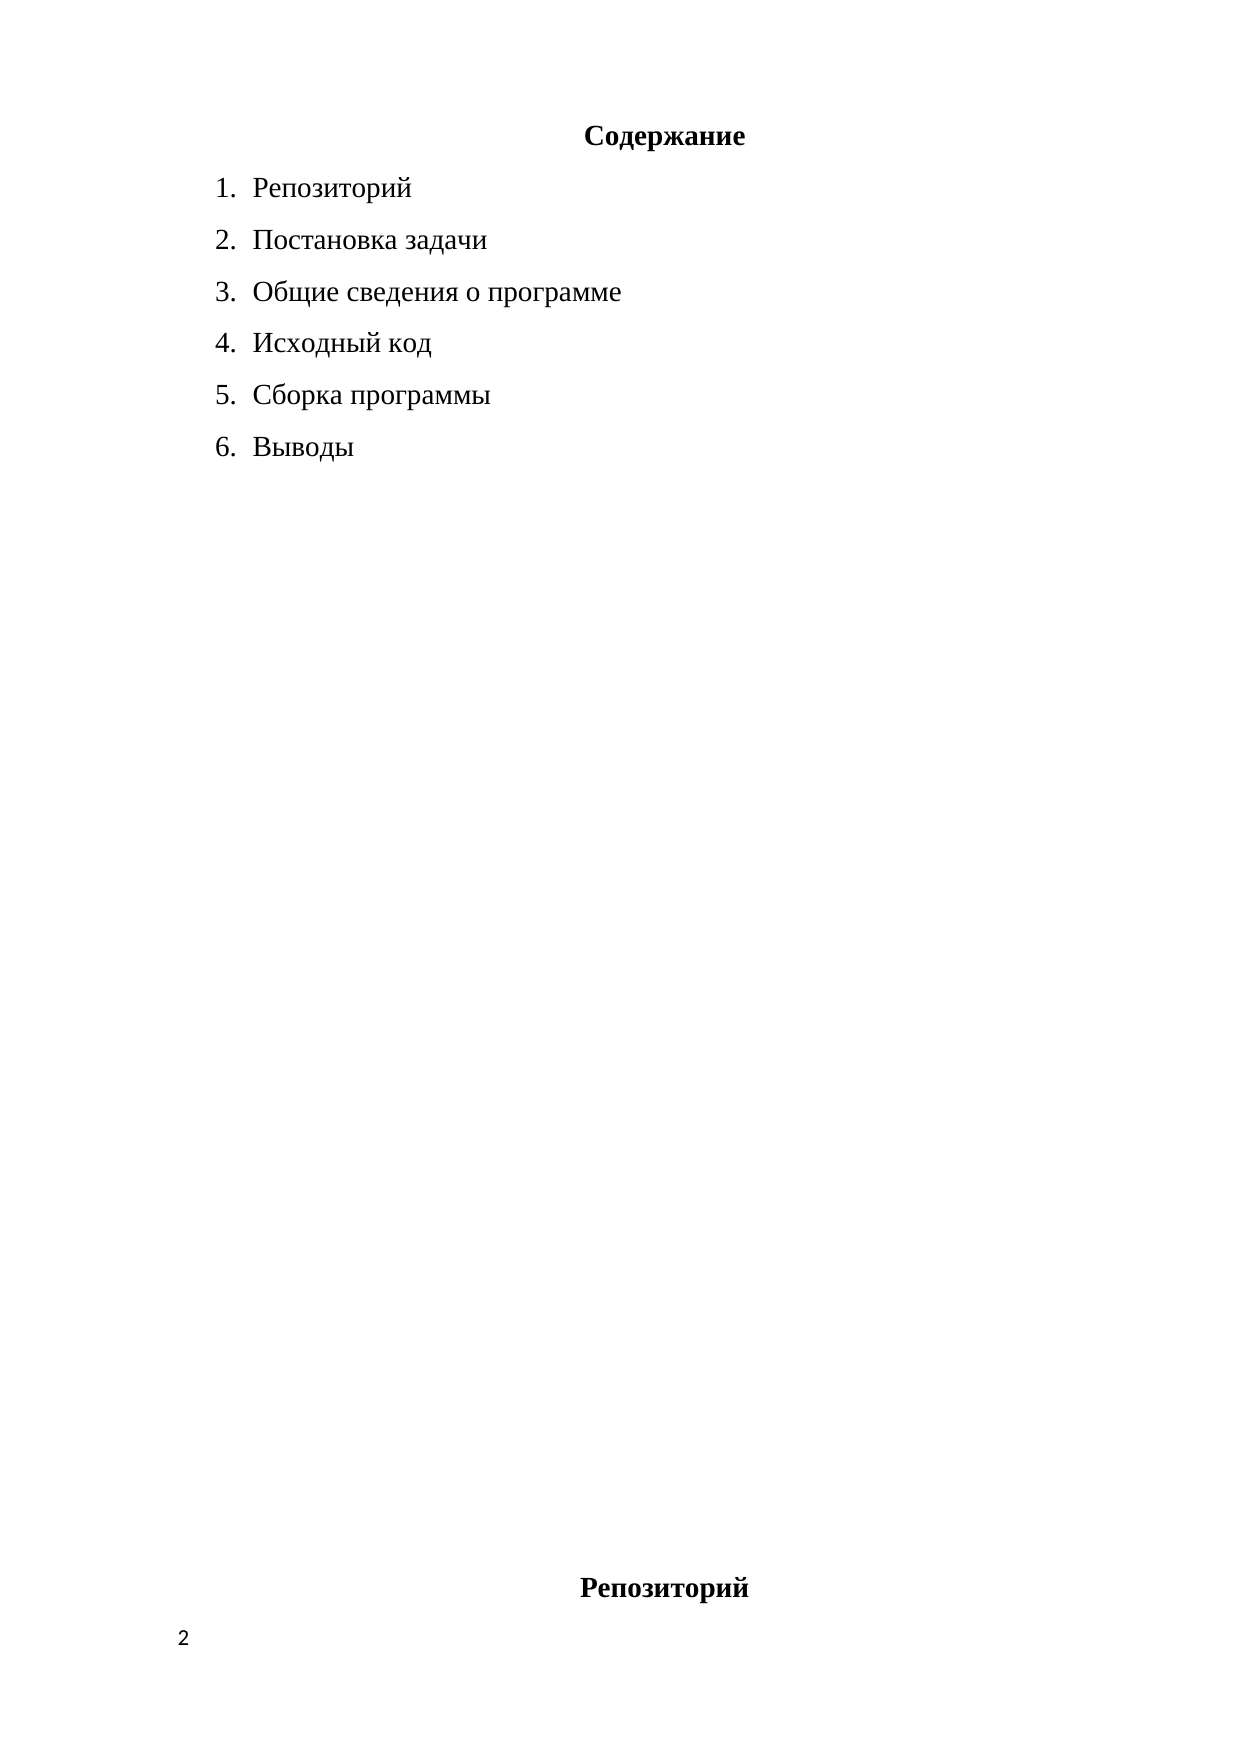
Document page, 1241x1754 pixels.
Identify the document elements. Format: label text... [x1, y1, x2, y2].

text Репозиторий [177, 1571, 1152, 1604]
list Общие сведения о программе [215, 274, 1152, 307]
list Сборка программы [215, 377, 1152, 411]
list Исходный код [215, 326, 1152, 359]
list Выводы [215, 429, 1152, 463]
list Репозиторий [215, 170, 1152, 203]
text Содержание [177, 118, 1152, 152]
list Постановка задачи [215, 222, 1152, 255]
